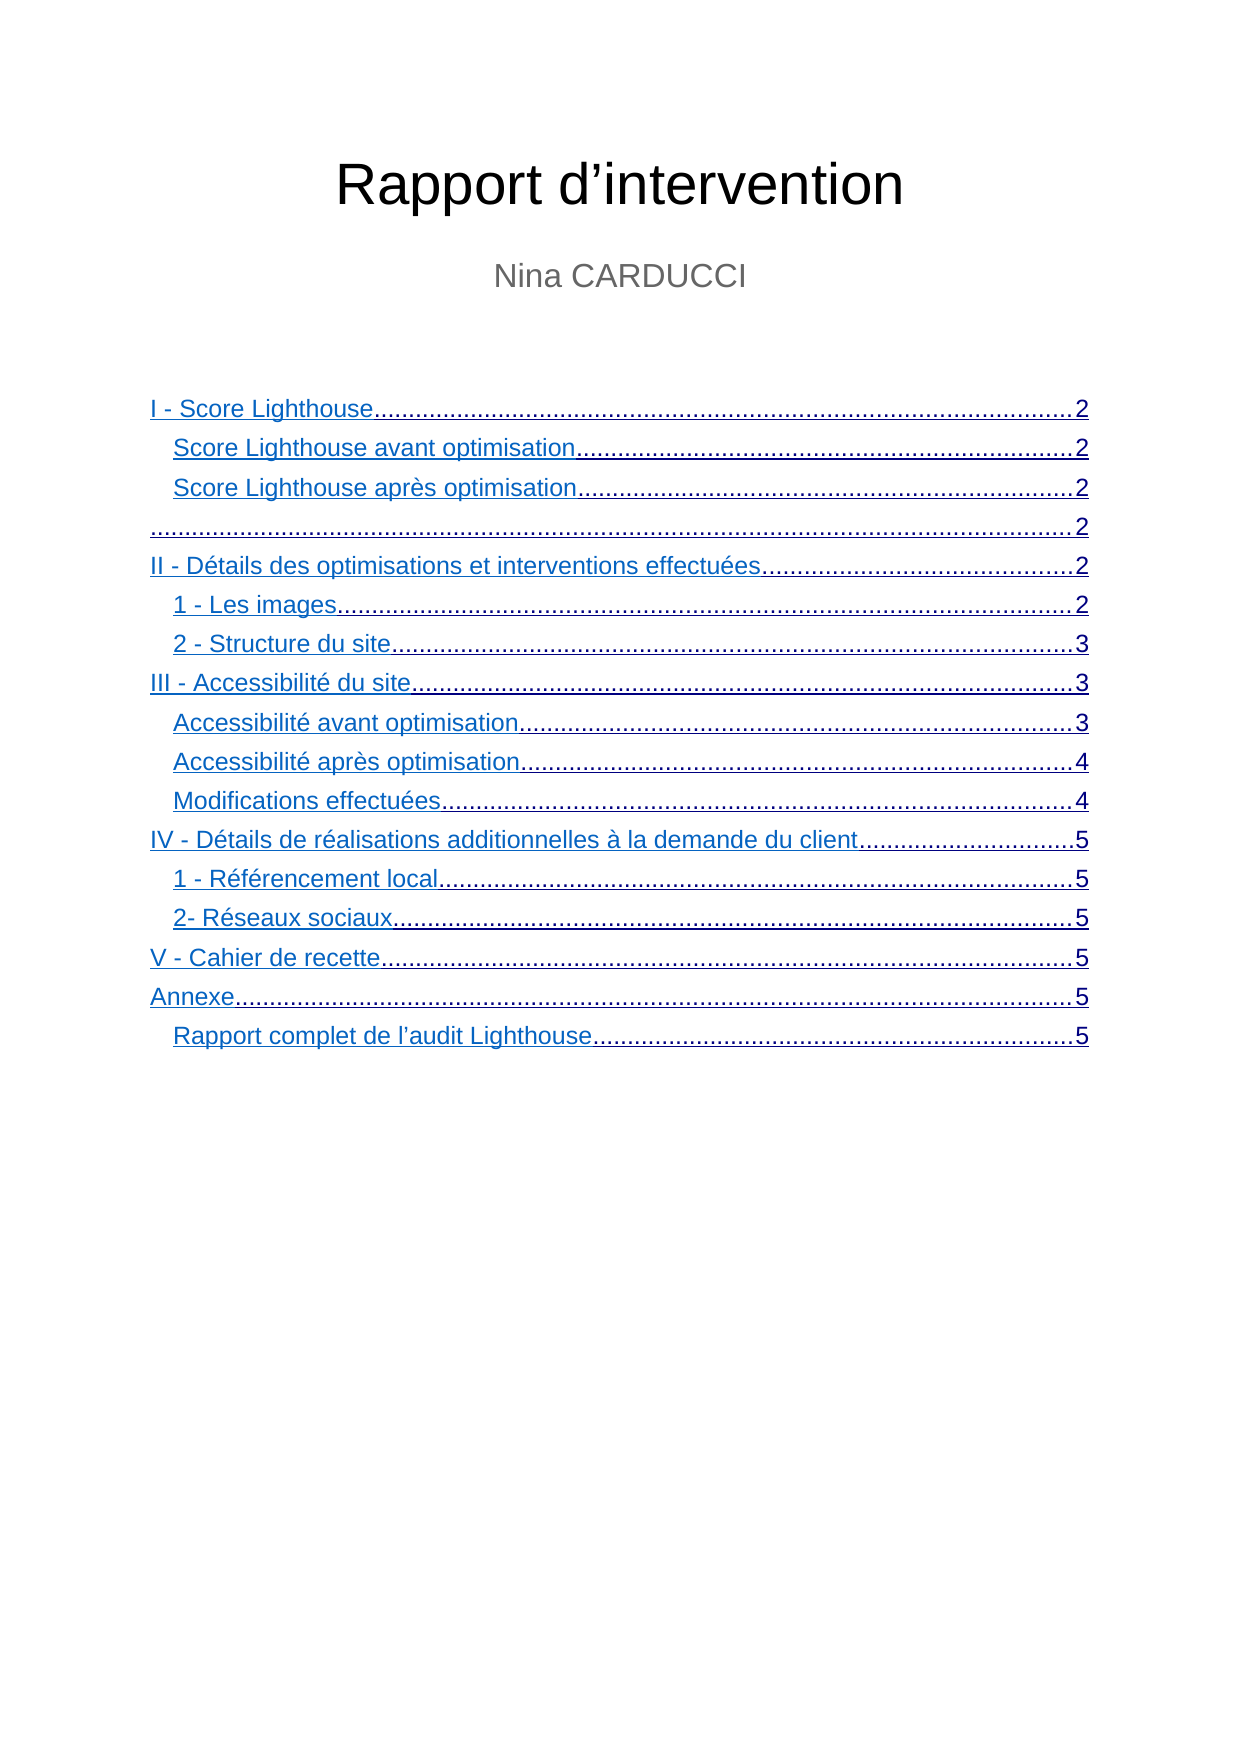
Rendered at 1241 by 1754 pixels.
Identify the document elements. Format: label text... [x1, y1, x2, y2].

text Annexe 5 [150, 982, 1090, 1010]
text Nina CARDUCCI [150, 256, 1090, 295]
text Accessibilité après optimisation 4 [173, 747, 1090, 775]
text Rapport complet de l’audit Lighthouse 5 [173, 1021, 1090, 1049]
text 2 [150, 512, 1090, 540]
text Accessibilité avant optimisation 3 [173, 707, 1090, 736]
text Score Lighthouse avant optimisation 2 [173, 433, 1090, 462]
text Modifications effectuées 4 [173, 786, 1090, 814]
text IV - Détails de réalisations additionnelles à la demande du client 5 [150, 825, 1090, 854]
text Score Lighthouse après optimisation 2 [173, 472, 1090, 501]
text Rapport d’intervention [150, 150, 1090, 217]
text II - Détails des optimisations et interventions effectuées 2 [150, 551, 1090, 579]
text 2 - Structure du site 3 [173, 629, 1090, 658]
text 1 - Les images 2 [173, 590, 1090, 619]
text V - Cahier de recette 5 [150, 942, 1090, 971]
text 1 - Référencement local 5 [173, 864, 1090, 893]
text III - Accessibilité du site 3 [150, 668, 1090, 697]
text 2- Réseaux sociaux 5 [173, 903, 1090, 932]
text I - Score Lighthouse 2 [150, 394, 1090, 423]
